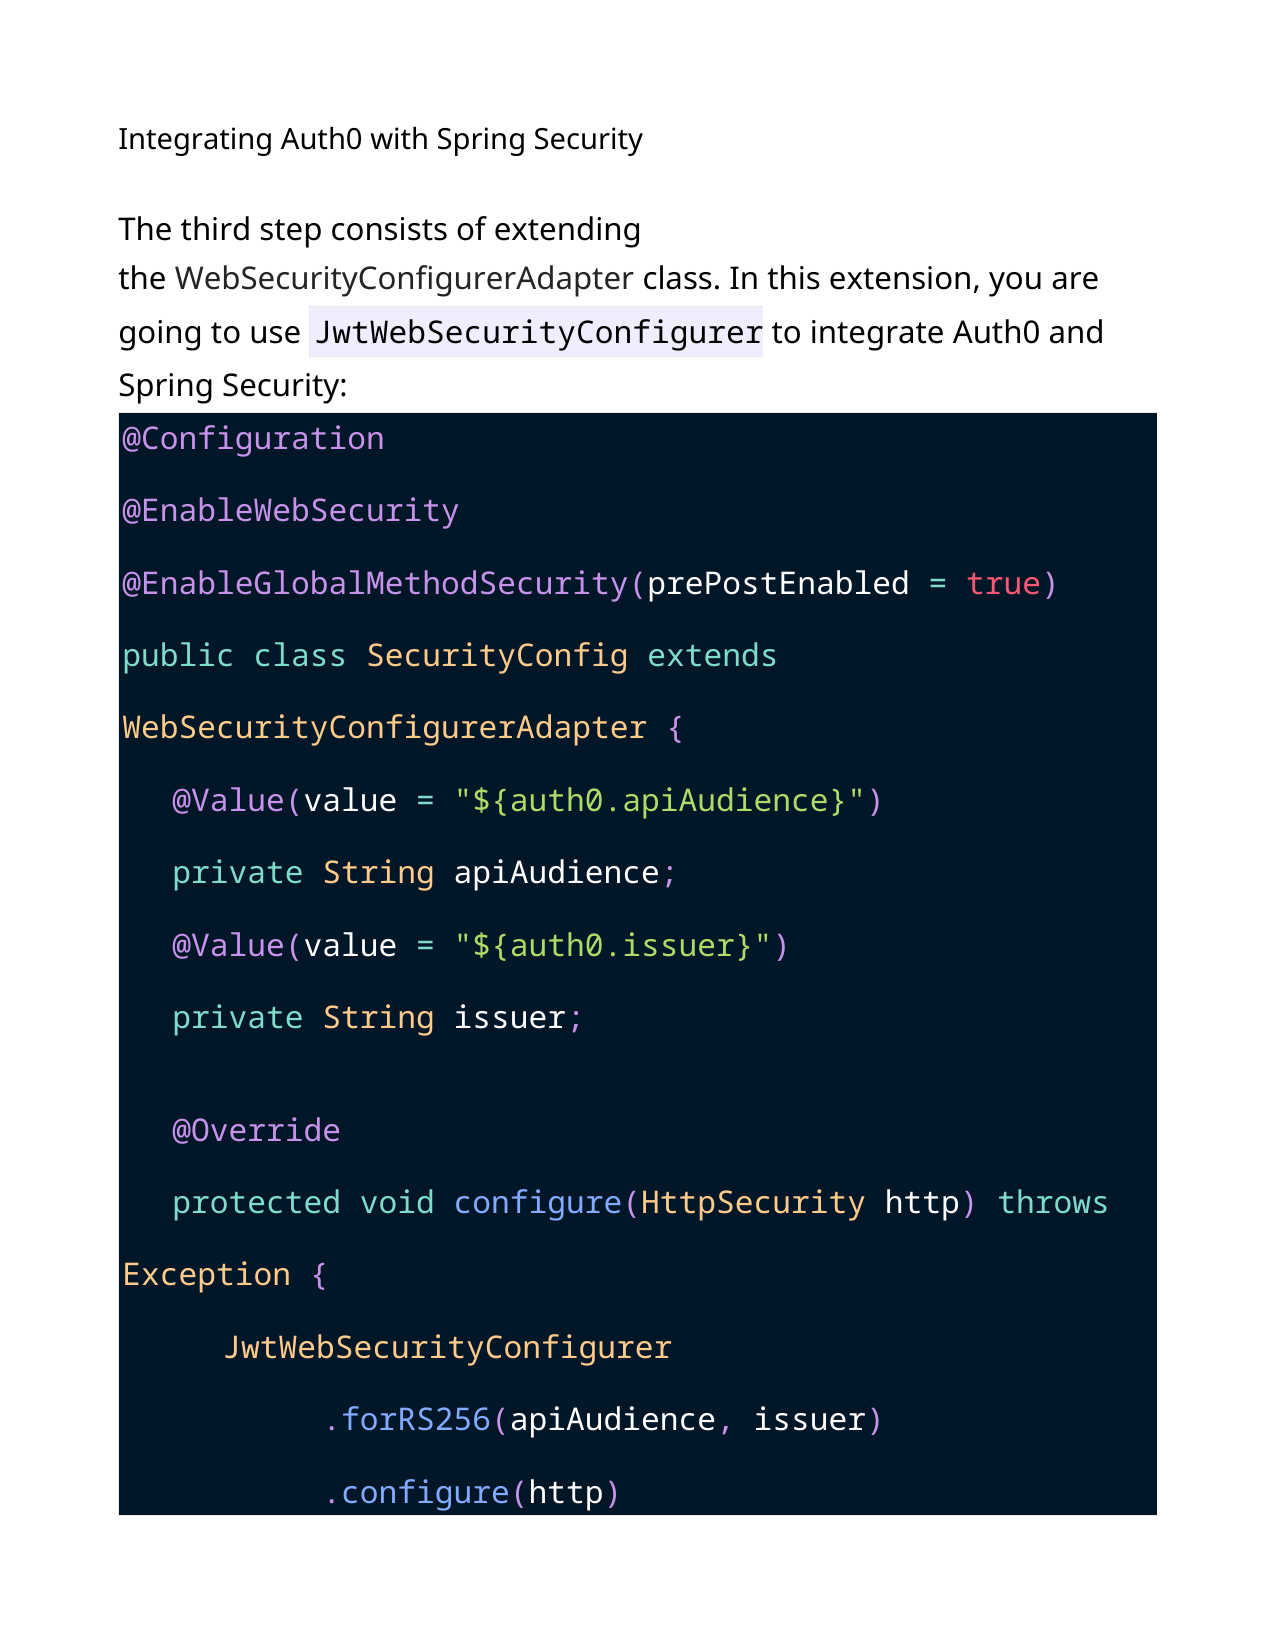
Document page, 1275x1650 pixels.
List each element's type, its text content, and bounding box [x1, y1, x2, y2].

text @Configuration [119, 413, 1157, 458]
text protected void configure(HttpSecurity http) throws Exception { [119, 1176, 1157, 1295]
text @Value(value = "${auth0.issuer}") [119, 919, 1157, 965]
text @EnableWebSecurity [119, 484, 1157, 531]
text .forRS256(apiAudience, issuer) [119, 1393, 1157, 1440]
text public class SecurityConfig extends WebSecurityConfigurerAdapter { [119, 629, 1157, 748]
text private String apiAudience; [119, 846, 1157, 893]
text The third step consists of extending the WebSecurityConfigurerAdapter class. In this extension, you are going to use JwtWebSecurityConfigurer to integrate Auth0 and Spring Security: [118, 207, 1157, 406]
text @Value(value = "${auth0.apiAudience}") [119, 774, 1157, 821]
text private String issuer; [119, 991, 1157, 1038]
text JwtWebSecurityConfigurer [119, 1321, 1157, 1367]
subtitle Integrating Auth0 with Spring Security [118, 118, 1157, 158]
text @Override [119, 1104, 1157, 1150]
text @EnableGlobalMethodSecurity(prePostEnabled = true) [119, 557, 1157, 603]
text .configure(http) [119, 1466, 1157, 1515]
